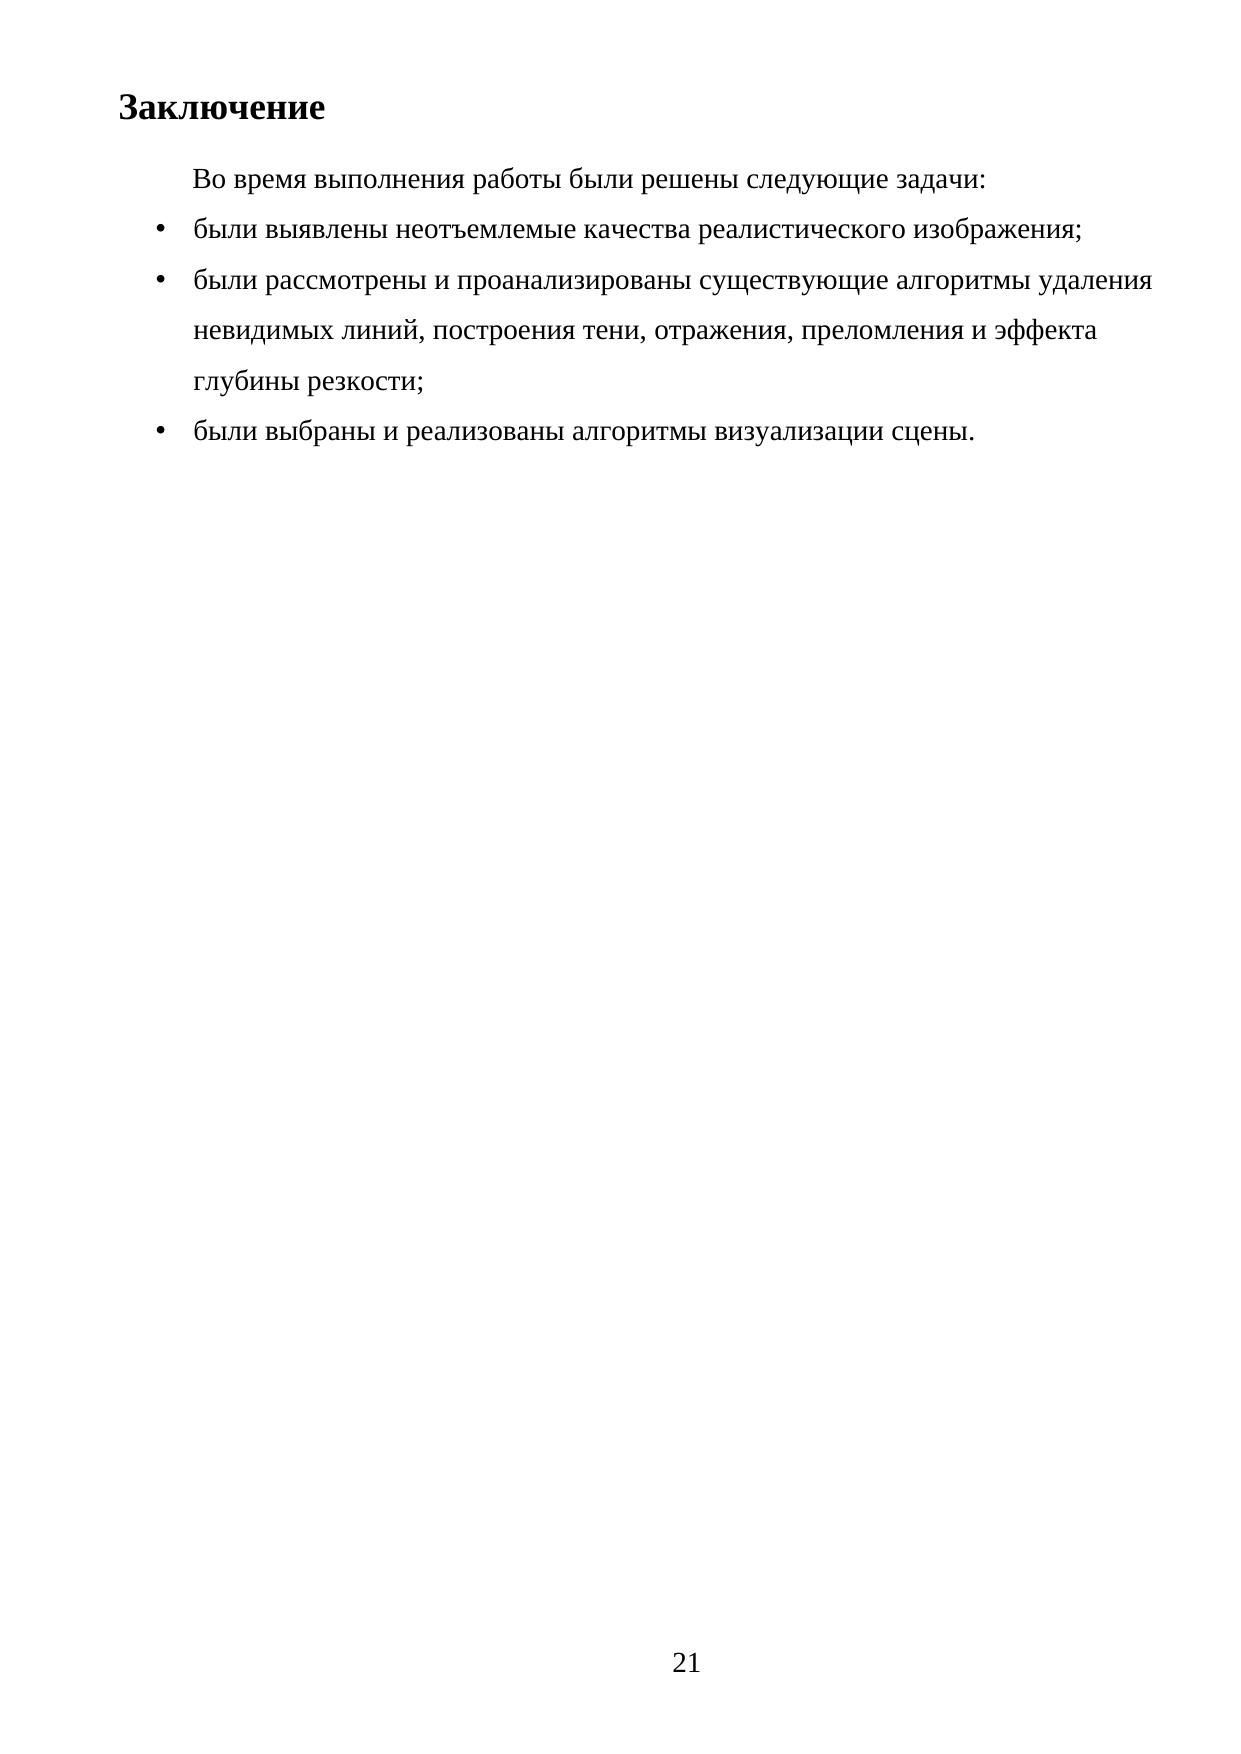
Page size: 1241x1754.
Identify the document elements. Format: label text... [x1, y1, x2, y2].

list были выявлены неотъемлемые качества реалистического изображения; [156, 212, 1181, 245]
list были выбраны и реализованы алгоритмы визуализации сцены. [156, 413, 1181, 447]
list были рассмотрены и проанализированы существующие алгоритмы удаления невидимых линий, построения тени, отражения, преломления и эффекта глубины резкости; [156, 262, 1181, 396]
text Во время выполнения работы были решены следующие задачи: [118, 161, 1181, 195]
subtitle Заключение [118, 84, 1181, 127]
